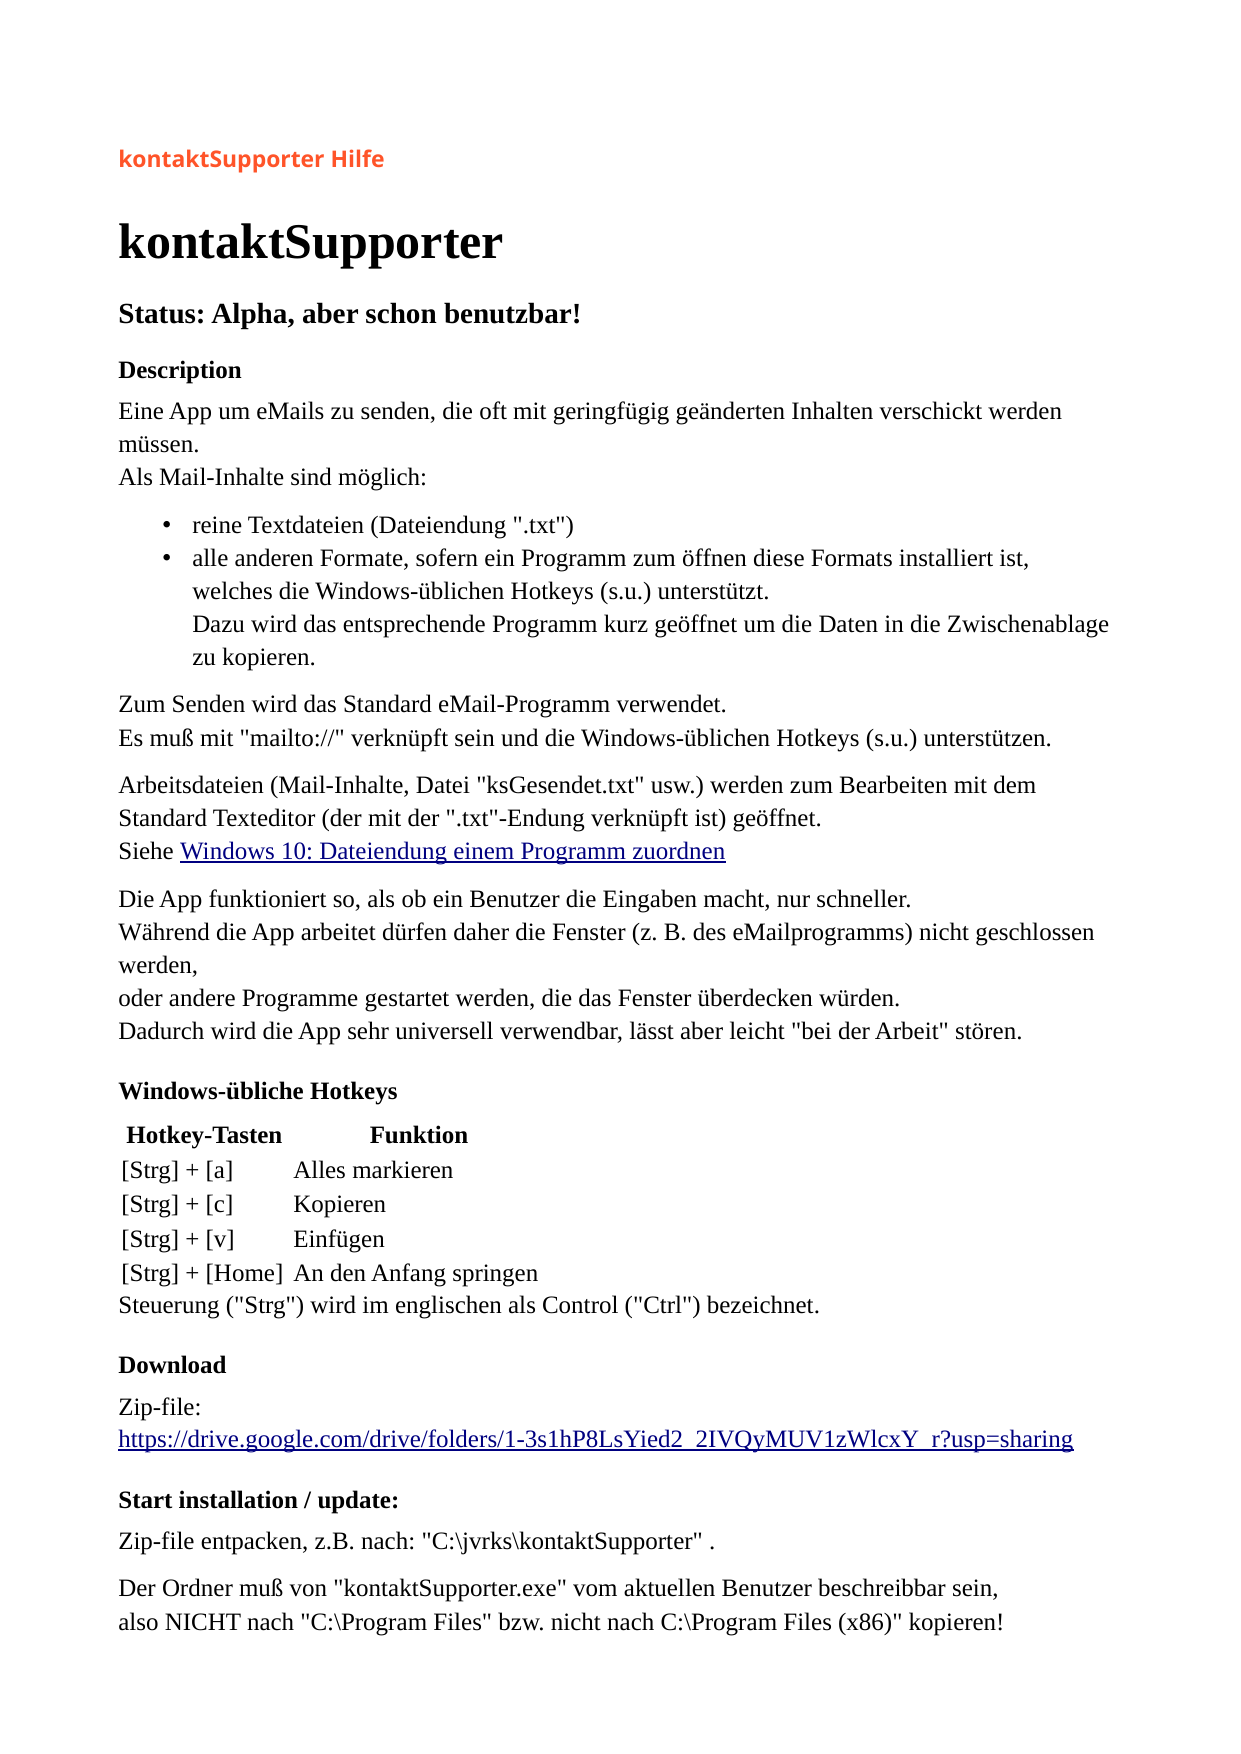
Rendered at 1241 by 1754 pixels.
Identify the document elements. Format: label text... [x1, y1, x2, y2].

text Zip-file: https://drive.google.com/drive/folders/1-3s1hP8LsYied2_2IVQyMUV1zWlcxY_r?usp=sharing [118, 1392, 1122, 1453]
subtitle Download [118, 1350, 1122, 1379]
list alle anderen Formate, sofern ein Programm zum öffnen diese Formats installiert ist, welches die Windows-üblichen Hotkeys (s.u.) unterstützt. Dazu wird das entsprechende Programm kurz geöffnet um die Daten in die Zwischenablage zu kopieren. [162, 543, 1122, 671]
table_header Hotkey-Tasten [118, 1117, 290, 1152]
list reine Textdateien (Dateiendung ".txt") [162, 510, 1122, 539]
subtitle kontaktSupporter [118, 212, 1122, 269]
table_cell An den Anfang springen [290, 1256, 547, 1290]
text Arbeitsdateien (Mail-Inhalte, Datei "ksGesendet.txt" usw.) werden zum Bearbeiten mit dem Standard Texteditor (der mit der ".txt"-Endung verknüpft ist) geöffnet. Siehe Windows 10: Dateiendung einem Programm zuordnen [118, 770, 1122, 865]
table_cell Kopieren [290, 1186, 547, 1221]
text Steuerung ("Strg") wird im englischen als Control ("Ctrl") bezeichnet. [118, 1290, 1122, 1319]
text Die App funktioniert so, als ob ein Benutzer die Eingaben macht, nur schneller. Während die App arbeitet dürfen daher die Fenster (z. B. des eMailprogramms) nicht geschlossen werden, oder andere Programme gestartet werden, die das Fenster überdecken würden. Dadurch wird die App sehr universell verwendbar, lässt aber leicht "bei der Arbeit" stören. [118, 884, 1122, 1045]
subtitle Start installation / update: [118, 1485, 1122, 1513]
subtitle kontaktSupporter Hilfe [118, 143, 1122, 174]
table_cell [Strg] + [Home] [118, 1256, 290, 1290]
table_cell [Strg] + [v] [118, 1221, 290, 1256]
text Zip-file entpacken, z.B. nach: "C:\jvrks\kontaktSupporter" . [118, 1526, 1122, 1555]
subtitle Windows-übliche Hotkeys [118, 1076, 1122, 1105]
table_cell [Strg] + [a] [118, 1152, 290, 1186]
subtitle Description [118, 355, 1122, 384]
text Zum Senden wird das Standard eMail-Programm verwendet. Es muß mit "mailto://" verknüpft sein und die Windows-üblichen Hotkeys (s.u.) unterstützen. [118, 689, 1122, 751]
table_cell [Strg] + [c] [118, 1186, 290, 1221]
text Der Ordner muß von "kontaktSupporter.exe" vom aktuellen Benutzer beschreibbar sein, also NICHT nach "C:\Program Files" bzw. nicht nach C:\Program Files (x86)" kopieren! [118, 1573, 1122, 1635]
subtitle Status: Alpha, aber schon benutzbar! [118, 296, 1122, 330]
table_cell Einfügen [290, 1221, 547, 1256]
table_header Funktion [290, 1117, 547, 1152]
text Eine App um eMails zu senden, die oft mit geringfügig geänderten Inhalten verschickt werden müssen. Als Mail-Inhalte sind möglich: [118, 396, 1122, 491]
table_cell Alles markieren [290, 1152, 547, 1186]
